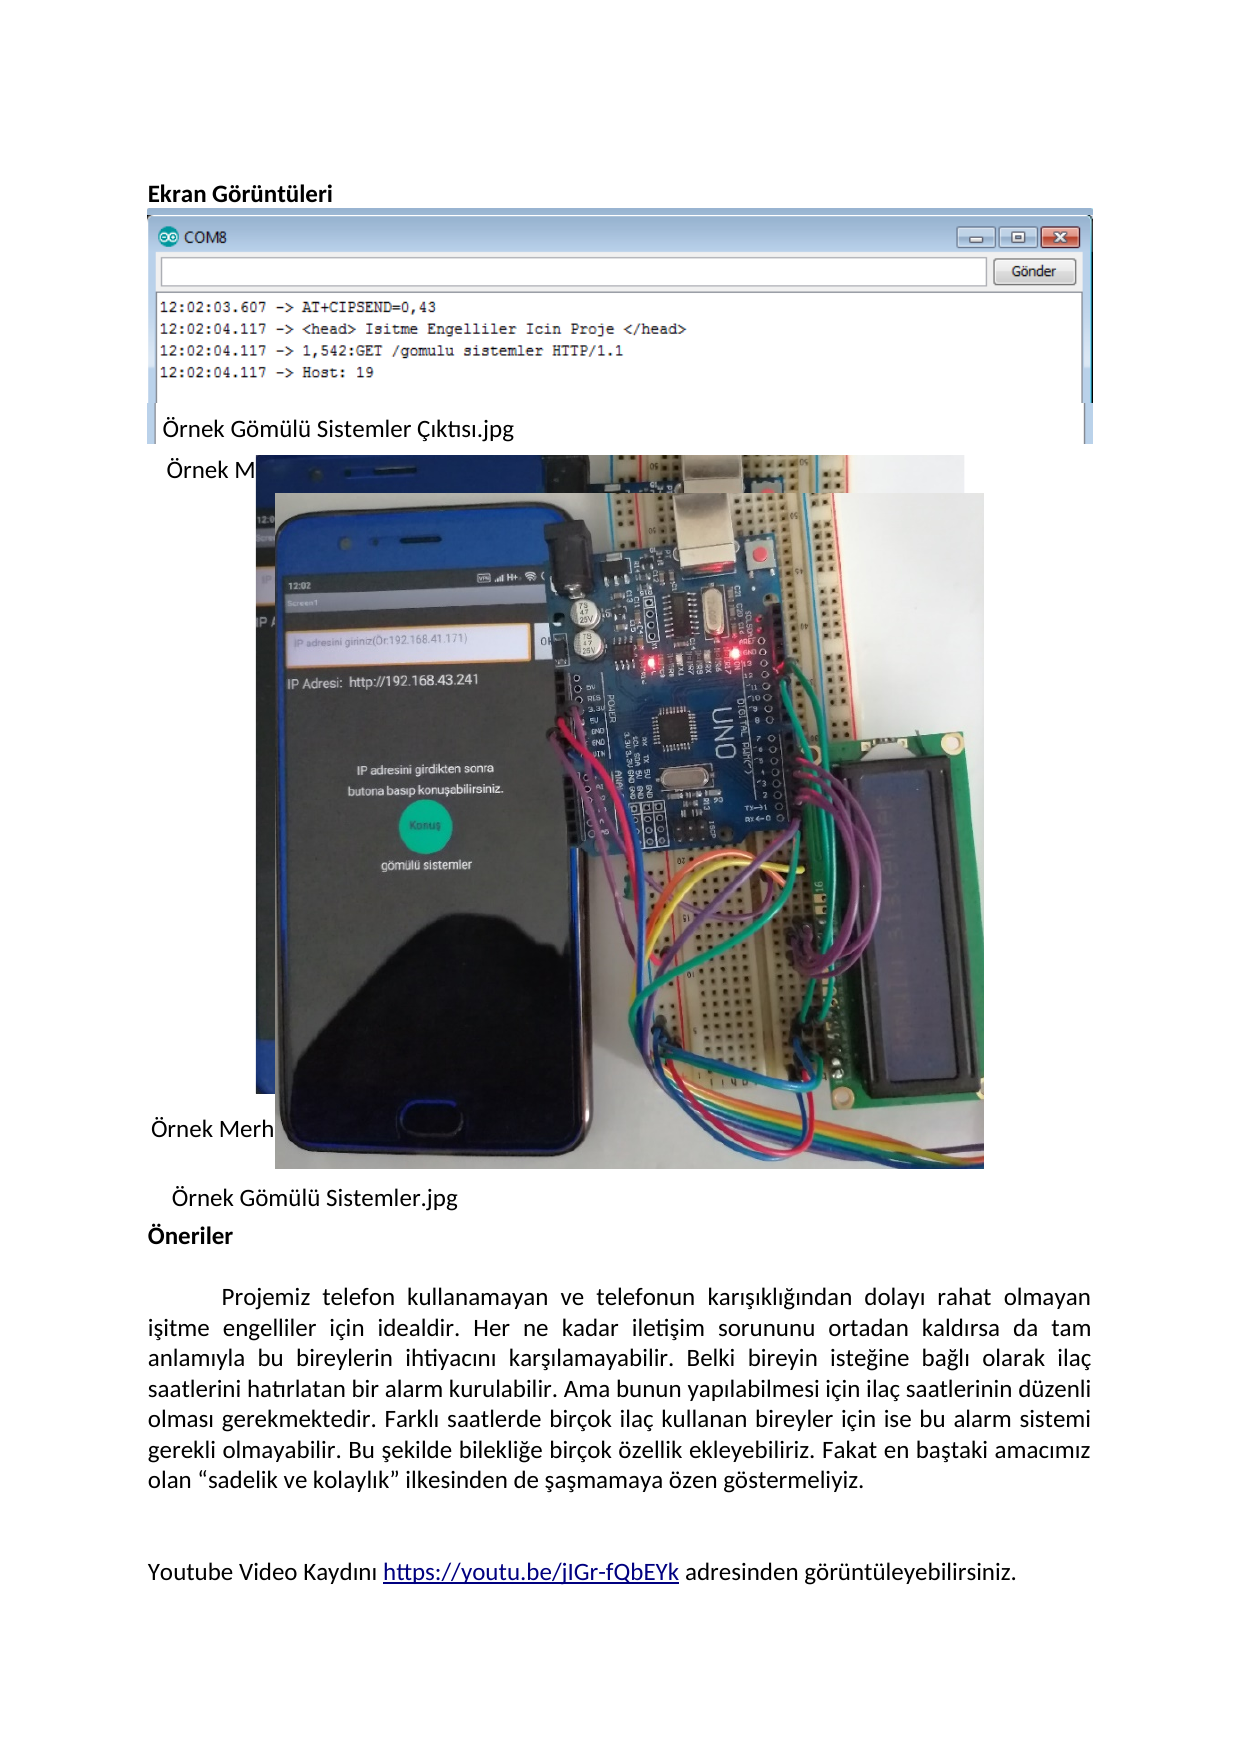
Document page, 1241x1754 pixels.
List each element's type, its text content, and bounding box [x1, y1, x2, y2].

text Öneriler [148, 444, 1093, 1251]
text Youtube Video Kaydını https://youtu.be/jIGr-fQbEYk adresinden görüntüleyebilirsiniz. [148, 1556, 1093, 1586]
text Ekran Görüntüleri [148, 178, 1093, 208]
text Projemiz telefon kullanamayan ve telefonun karışıklığından dolayı rahat olmayan işitme engelliler için idealdir. Her ne kadar iletişim sorununu ortadan kaldırsa da tam anlamıyla bu bireylerin ihtiyacını karşılamayabilir. Belki bireyin isteğine bağlı olarak ilaç saatlerini hatırlatan bir alarm kurulabilir. Ama bunun yapılabilmesi için ilaç saatlerinin düzenli olması gerekmektedir. Farklı saatlerde birçok ilaç kullanan bireyler için ise bu alarm sistemi gerekli olmayabilir. Bu şekilde bilekliğe birçok özellik ekleyebiliriz. Fakat en baştaki amacımız olan “sadelik ve kolaylık” ilkesinden de şaşmamaya özen göstermeliyiz. [148, 1281, 1093, 1495]
